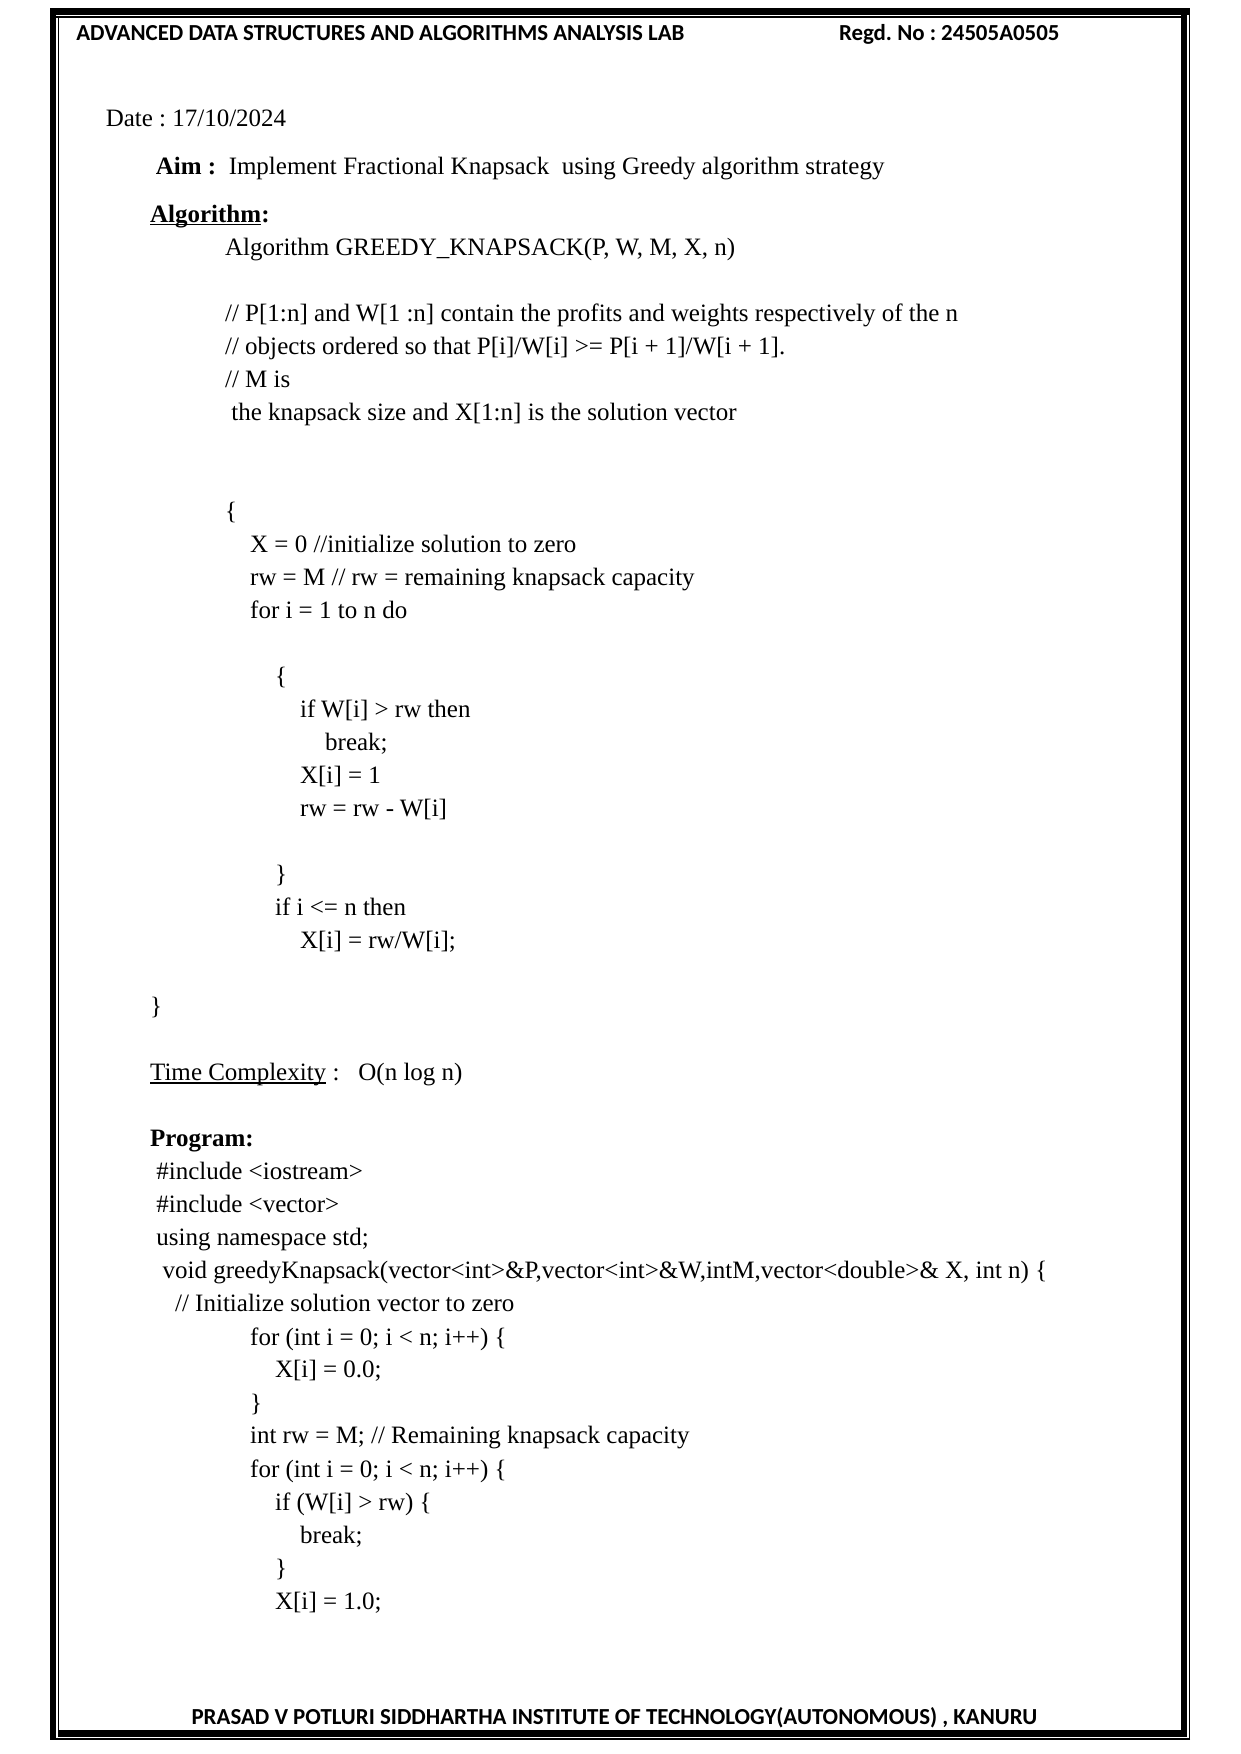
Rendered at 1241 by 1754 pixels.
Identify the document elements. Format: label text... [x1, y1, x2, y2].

text X[i] = 1.0; [225, 1586, 1122, 1614]
text } [225, 1553, 1122, 1581]
text X[i] = rw/W[i]; [225, 925, 1122, 954]
text Algorithm GREEDY_KNAPSACK(P, W, M, X, n) [225, 232, 1122, 261]
text // objects ordered so that P[i]/W[i] >= P[i + 1]/W[i + 1]. [225, 331, 1122, 360]
text break; [225, 727, 1122, 756]
text } [225, 1388, 1122, 1416]
text break; [225, 1520, 1122, 1548]
text // Initialize solution vector to zero [150, 1288, 1122, 1317]
text rw = M // rw = remaining knapsack capacity [225, 562, 1122, 591]
text X = 0 //initialize solution to zero [225, 529, 1122, 558]
text using namespace std; [150, 1222, 1122, 1251]
text for (int i = 0; i < n; i++) { [225, 1322, 1122, 1350]
text void greedyKnapsack(vector<int>&P,vector<int>&W,intM,vector<double>& X, int n) { [150, 1256, 1122, 1284]
text // M is [225, 364, 1122, 393]
text int rw = M; // Remaining knapsack capacity [225, 1421, 1122, 1449]
text { [225, 661, 1122, 690]
text Date : 17/10/2024 [106, 103, 1122, 132]
text Time Complexity : O(n log n) [150, 1057, 1122, 1086]
text Aim : Implement Fractional Knapsack using Greedy algorithm strategy [106, 151, 1122, 180]
text Program: [150, 1123, 1122, 1152]
text #include <vector> [150, 1189, 1122, 1218]
text X[i] = 1 [225, 760, 1122, 789]
text // P[1:n] and W[1 :n] contain the profits and weights respectively of the n [225, 298, 1122, 327]
text rw = rw - W[i] [225, 793, 1122, 822]
text for (int i = 0; i < n; i++) { [225, 1454, 1122, 1482]
text if i <= n then [225, 892, 1122, 921]
text } [225, 859, 1122, 888]
text the knapsack size and X[1:n] is the solution vector [225, 397, 1122, 426]
text } [150, 991, 1122, 1020]
text Algorithm: [150, 199, 1122, 228]
text #include <iostream> [150, 1156, 1122, 1185]
text { [225, 496, 1122, 525]
text for i = 1 to n do [225, 595, 1122, 624]
text if (W[i] > rw) { [225, 1487, 1122, 1515]
text X[i] = 0.0; [225, 1354, 1122, 1383]
text if W[i] > rw then [225, 694, 1122, 723]
